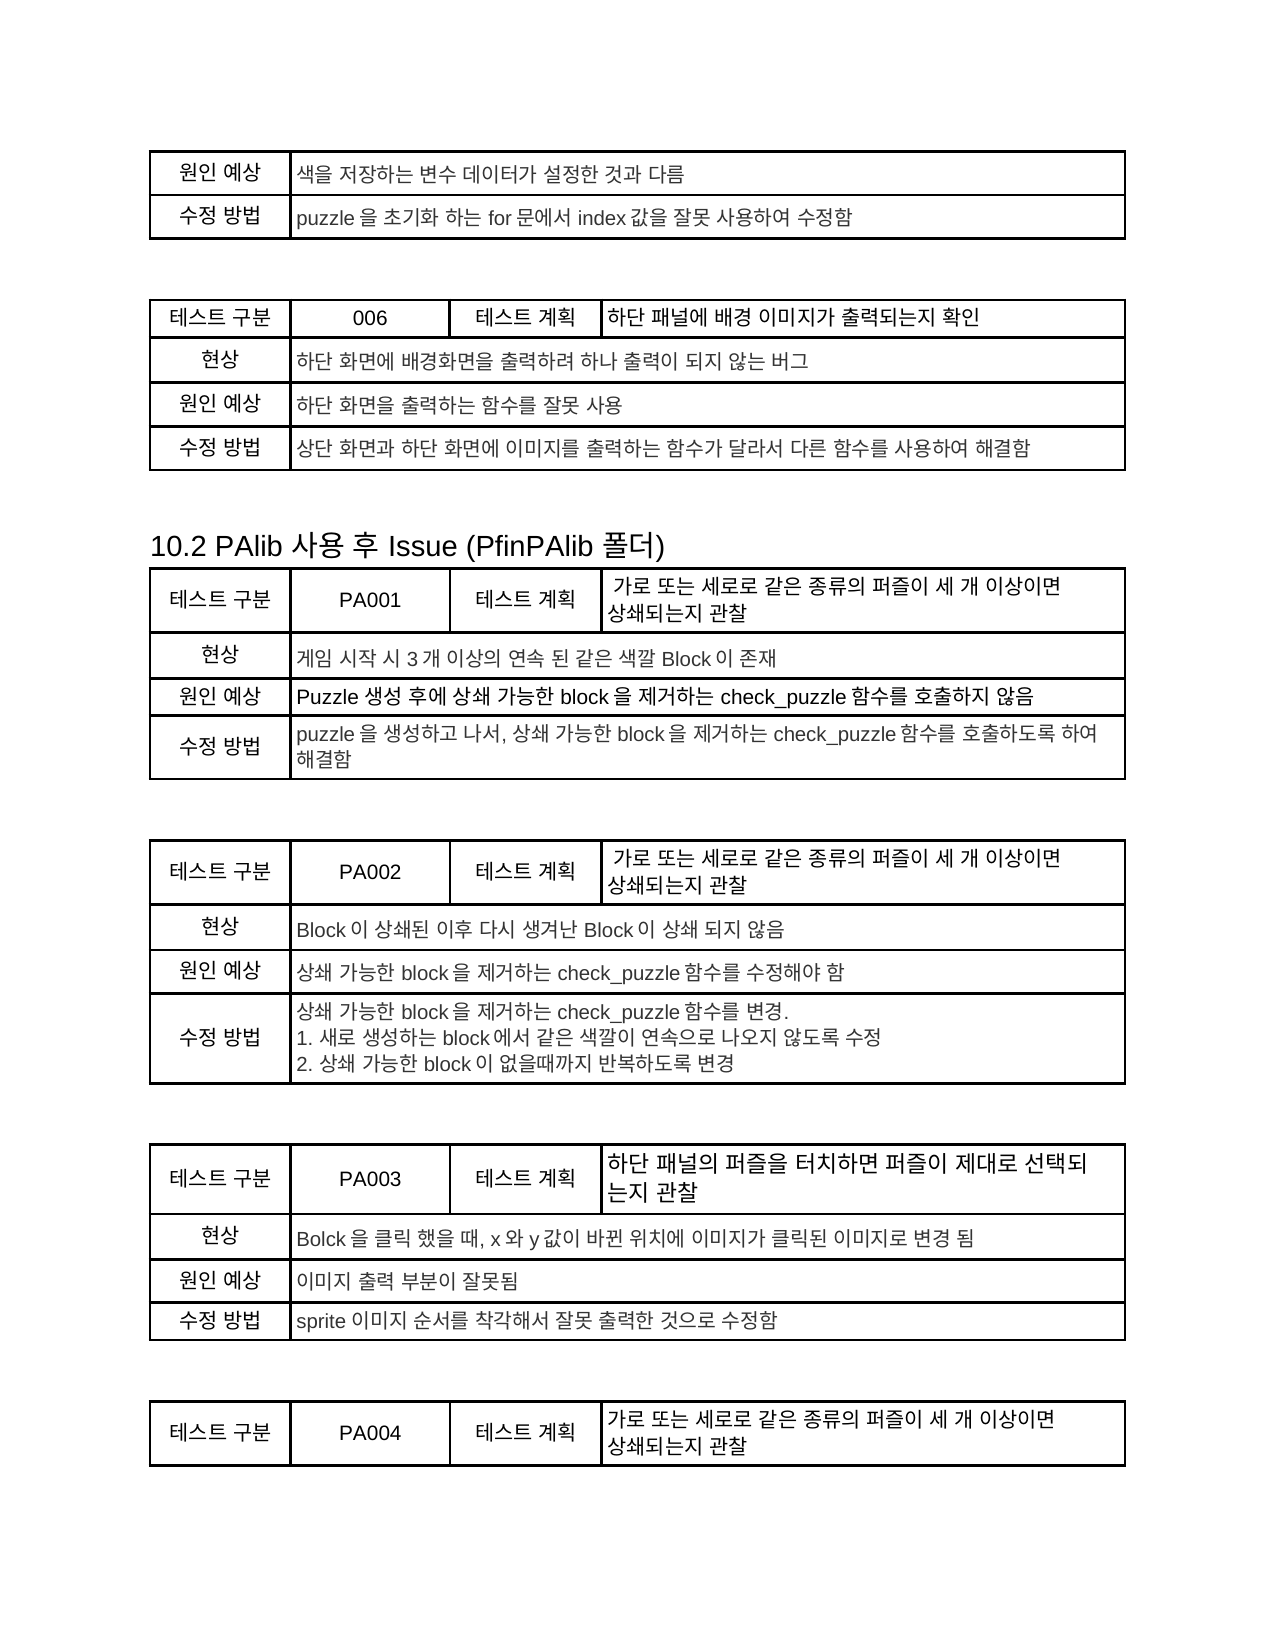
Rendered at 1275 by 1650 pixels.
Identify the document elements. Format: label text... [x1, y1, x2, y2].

table_cell 이미지 출력 부분이 잘못됨 [292, 1261, 1124, 1301]
table_cell 수정 방법 [151, 428, 289, 468]
table_cell Block이 상쇄된 이후 다시 생겨난 Block이 상쇄 되지 않음 [292, 906, 1124, 949]
table_cell 원인 예상 [151, 1261, 289, 1301]
table_header 테스트 계획 [451, 1146, 600, 1212]
table_cell 상쇄 가능한 block을 제거하는 check_puzzle함수를 변경. 1. 새로 생성하는 block에서 같은 색깔이 연속으로 나오지 않도록 수정 2. 상쇄 가능한 block이 없을때까지 반복하도록 변경 [292, 995, 1124, 1082]
table_header 가로 또는 세로로 같은 종류의 퍼즐이 세 개 이상이면 상쇄되는지 관찰 [603, 1403, 1124, 1464]
table_cell 수정 방법 [151, 1304, 289, 1339]
table_cell 수정 방법 [151, 995, 289, 1082]
table_header 테스트 계획 [451, 842, 600, 903]
table_cell Bolck을 클릭 했을 때, x와 y값이 바뀐 위치에 이미지가 클릭된 이미지로 변경 됨 [292, 1215, 1124, 1258]
table_cell 현상 [151, 1215, 289, 1258]
table_header 테스트 계획 [451, 301, 600, 336]
table_header 테스트 구분 [151, 1403, 289, 1464]
table_header 테스트 계획 [451, 1403, 600, 1464]
table_header PA002 [292, 842, 449, 903]
table_header 하단 패널의 퍼즐을 터치하면 퍼즐이 제대로 선택되는지 관찰 [603, 1146, 1124, 1212]
table_header 테스트 구분 [151, 1146, 289, 1212]
table_cell 하단 화면을 출력하는 함수를 잘못 사용 [292, 384, 1124, 425]
table_cell 수정 방법 [151, 717, 289, 778]
table_cell 하단 화면에 배경화면을 출력하려 하나 출력이 되지 않는 버그 [292, 339, 1124, 381]
table_cell puzzle을 초기화 하는 for문에서 index값을 잘못 사용하여 수정함 [292, 196, 1124, 237]
table_cell 원인 예상 [151, 951, 289, 992]
table_cell 원인 예상 [151, 153, 289, 193]
table_header 테스트 구분 [151, 570, 289, 631]
table_header 006 [292, 301, 448, 336]
table_header 테스트 구분 [151, 842, 289, 903]
table_header PA003 [292, 1146, 449, 1212]
table_cell 수정 방법 [151, 196, 289, 237]
table_cell 원인 예상 [151, 680, 289, 714]
table_header PA004 [292, 1403, 449, 1464]
table_header 하단 패널에 배경 이미지가 출력되는지 확인 [603, 301, 1124, 336]
table_cell 상쇄 가능한 block을 제거하는 check_puzzle함수를 수정해야 함 [292, 951, 1124, 992]
table_cell 원인 예상 [151, 384, 289, 425]
table_cell 색을 저장하는 변수 데이터가 설정한 것과 다름 [292, 153, 1124, 193]
table_cell Puzzle 생성 후에 상쇄 가능한 block을 제거하는 check_puzzle함수를 호출하지 않음 [292, 680, 1124, 714]
table_header PA001 [292, 570, 449, 631]
text 10.2 PAlib 사용 후 Issue (PfinPAlib 폴더) [150, 530, 1125, 562]
table_header 테스트 구분 [151, 301, 289, 336]
table_cell puzzle을 생성하고 나서, 상쇄 가능한 block을 제거하는 check_puzzle함수를 호출하도록 하여 해결함 [292, 717, 1124, 778]
table_cell 게임 시작 시 3개 이상의 연속 된 같은 색깔 Block이 존재 [292, 634, 1124, 677]
table_header 테스트 계획 [451, 570, 600, 631]
table_cell 현상 [151, 634, 289, 677]
table_header 가로 또는 세로로 같은 종류의 퍼즐이 세 개 이상이면 상쇄되는지 관찰 [603, 570, 1124, 631]
table_cell 현상 [151, 906, 289, 949]
table_header 가로 또는 세로로 같은 종류의 퍼즐이 세 개 이상이면 상쇄되는지 관찰 [603, 842, 1124, 903]
table_cell 상단 화면과 하단 화면에 이미지를 출력하는 함수가 달라서 다른 함수를 사용하여 해결함 [292, 428, 1124, 468]
table_cell sprite 이미지 순서를 착각해서 잘못 출력한 것으로 수정함 [292, 1304, 1124, 1339]
table_cell 현상 [151, 339, 289, 381]
